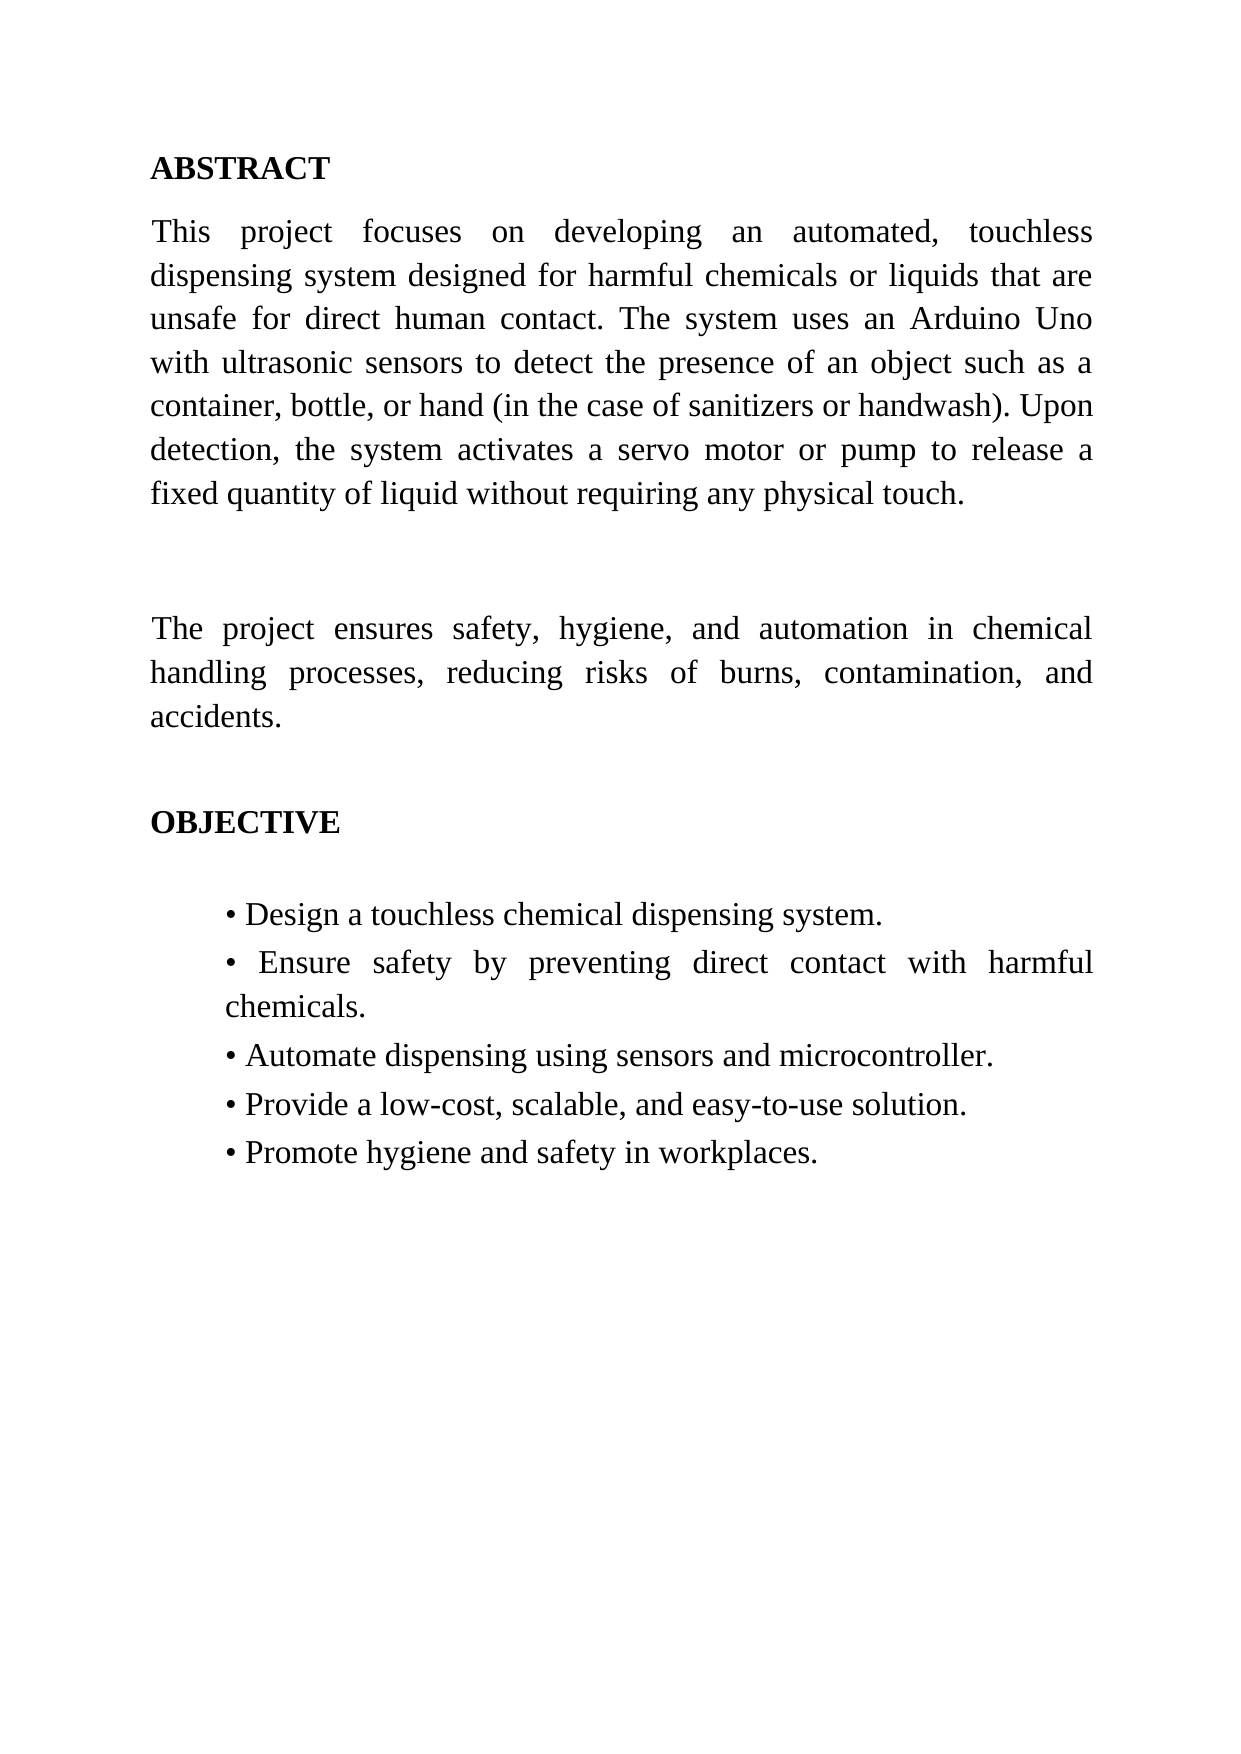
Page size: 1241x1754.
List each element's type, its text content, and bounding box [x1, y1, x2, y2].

text • Automate dispensing using sensors and microcontroller. [225, 1035, 1095, 1073]
text • Provide a low-cost, scalable, and easy-to-use solution. [225, 1084, 1095, 1122]
text • Design a touchless chemical dispensing system. [225, 894, 1095, 932]
text • Ensure safety by preventing direct contact with harmful chemicals. [225, 942, 1095, 1025]
text The project ensures safety, hygiene, and automation in chemical handling processes, reducing risks of burns, contamination, and accidents. [150, 609, 1094, 734]
subtitle ABSTRACT [150, 149, 1107, 187]
text • Promote hygiene and safety in workplaces. [225, 1132, 1095, 1171]
subtitle OBJECTIVE [150, 803, 1107, 841]
text This project focuses on developing an automated, touchless dispensing system designed for harmful chemicals or liquids that are unsafe for direct human contact. The system uses an Arduino Uno with ultrasonic sensors to detect the presence of an object such as a container, bottle, or hand (in the case of sanitizers or handwash). Upon detection, the system activates a servo motor or pump to release a fixed quantity of liquid without requiring any physical touch. [150, 211, 1094, 511]
